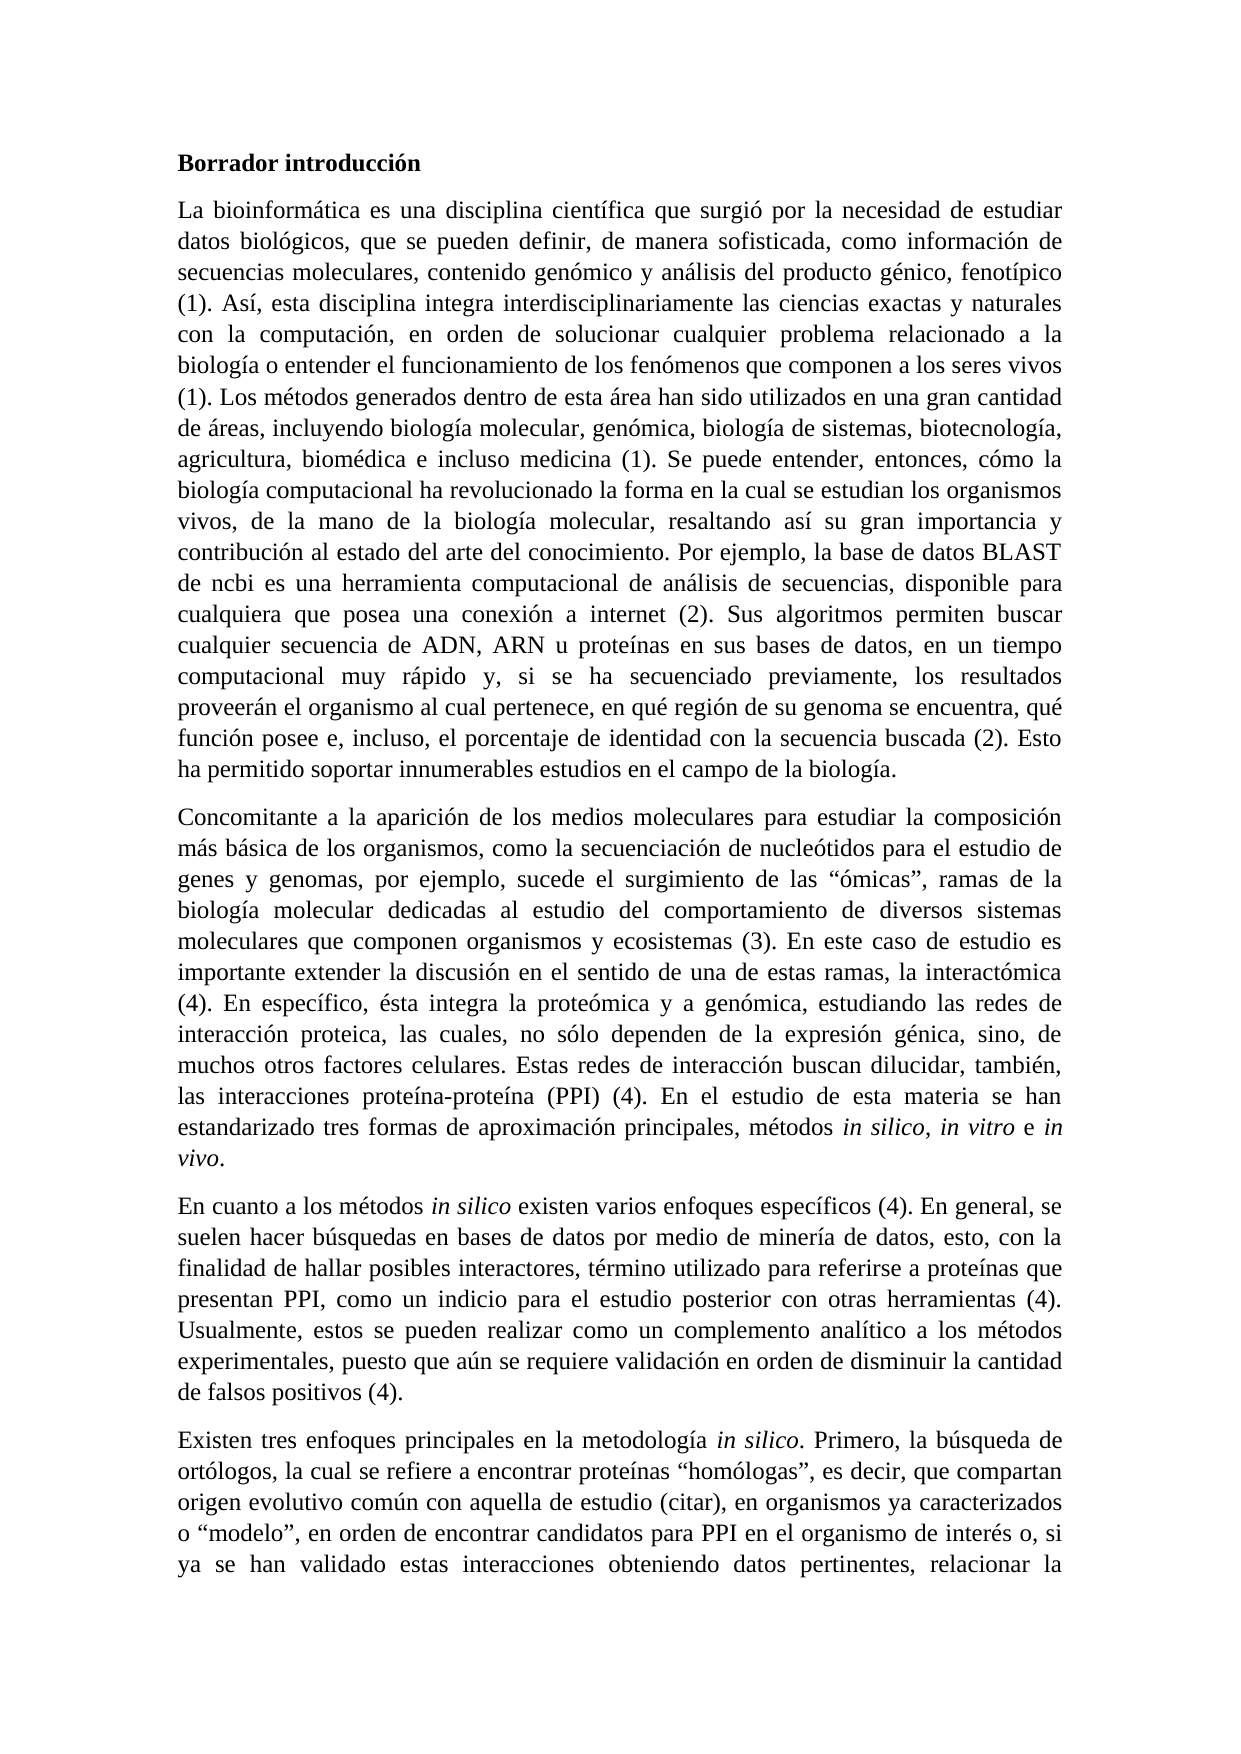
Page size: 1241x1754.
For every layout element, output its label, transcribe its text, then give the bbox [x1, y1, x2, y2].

text Existen tres enfoques principales en la metodología in silico. Primero, la búsqueda de ortólogos, la cual se refiere a encontrar proteínas “homólogas”, es decir, que compartan origen evolutivo común con aquella de estudio (citar), en organismos ya caracterizados o “modelo”, en orden de encontrar candidatos para PPI en el organismo de interés o, si ya se han validado estas interacciones obteniendo datos pertinentes, relacionar la [177, 1425, 1063, 1578]
text La bioinformática es una disciplina científica que surgió por la necesidad de estudiar datos biológicos, que se pueden definir, de manera sofisticada, como información de secuencias moleculares, contenido genómico y análisis del producto génico, fenotípico (1). Así, esta disciplina integra interdisciplinariamente las ciencias exactas y naturales con la computación, en orden de solucionar cualquier problema relacionado a la biología o entender el funcionamiento de los fenómenos que componen a los seres vivos (1). Los métodos generados dentro de esta área han sido utilizados en una gran cantidad de áreas, incluyendo biología molecular, genómica, biología de sistemas, biotecnología, agricultura, biomédica e incluso medicina (1). Se puede entender, entonces, cómo la biología computacional ha revolucionado la forma en la cual se estudian los organismos vivos, de la mano de la biología molecular, resaltando así su gran importancia y contribución al estado del arte del conocimiento. Por ejemplo, la base de datos BLAST de ncbi es una herramienta computacional de análisis de secuencias, disponible para cualquiera que posea una conexión a internet (2). Sus algoritmos permiten buscar cualquier secuencia de ADN, ARN u proteínas en sus bases de datos, en un tiempo computacional muy rápido y, si se ha secuenciado previamente, los resultados proveerán el organismo al cual pertenece, en qué región de su genoma se encuentra, qué función posee e, incluso, el porcentaje de identidad con la secuencia buscada (2). Esto ha permitido soportar innumerables estudios en el campo de la biología. [177, 195, 1063, 783]
text Concomitante a la aparición de los medios moleculares para estudiar la composición más básica de los organismos, como la secuenciación de nucleótidos para el estudio de genes y genomas, por ejemplo, sucede el surgimiento de las “ómicas”, ramas de la biología molecular dedicadas al estudio del comportamiento de diversos sistemas moleculares que componen organismos y ecosistemas (3). En este caso de estudio es importante extender la discusión en el sentido de una de estas ramas, la interactómica (4). En específico, ésta integra la proteómica y a genómica, estudiando las redes de interacción proteica, las cuales, no sólo dependen de la expresión génica, sino, de muchos otros factores celulares. Estas redes de interacción buscan dilucidar, también, las interacciones proteína-proteína (PPI) (4). En el estudio de esta materia se han estandarizado tres formas de aproximación principales, métodos in silico, in vitro e in vivo. [177, 802, 1063, 1172]
text Borrador introducción [177, 148, 1063, 176]
text En cuanto a los métodos in silico existen varios enfoques específicos (4). En general, se suelen hacer búsquedas en bases de datos por medio de minería de datos, esto, con la finalidad de hallar posibles interactores, término utilizado para referirse a proteínas que presentan PPI, como un indicio para el estudio posterior con otras herramientas (4). Usualmente, estos se pueden realizar como un complemento analítico a los métodos experimentales, puesto que aún se requiere validación en orden de disminuir la cantidad de falsos positivos (4). [177, 1191, 1063, 1406]
